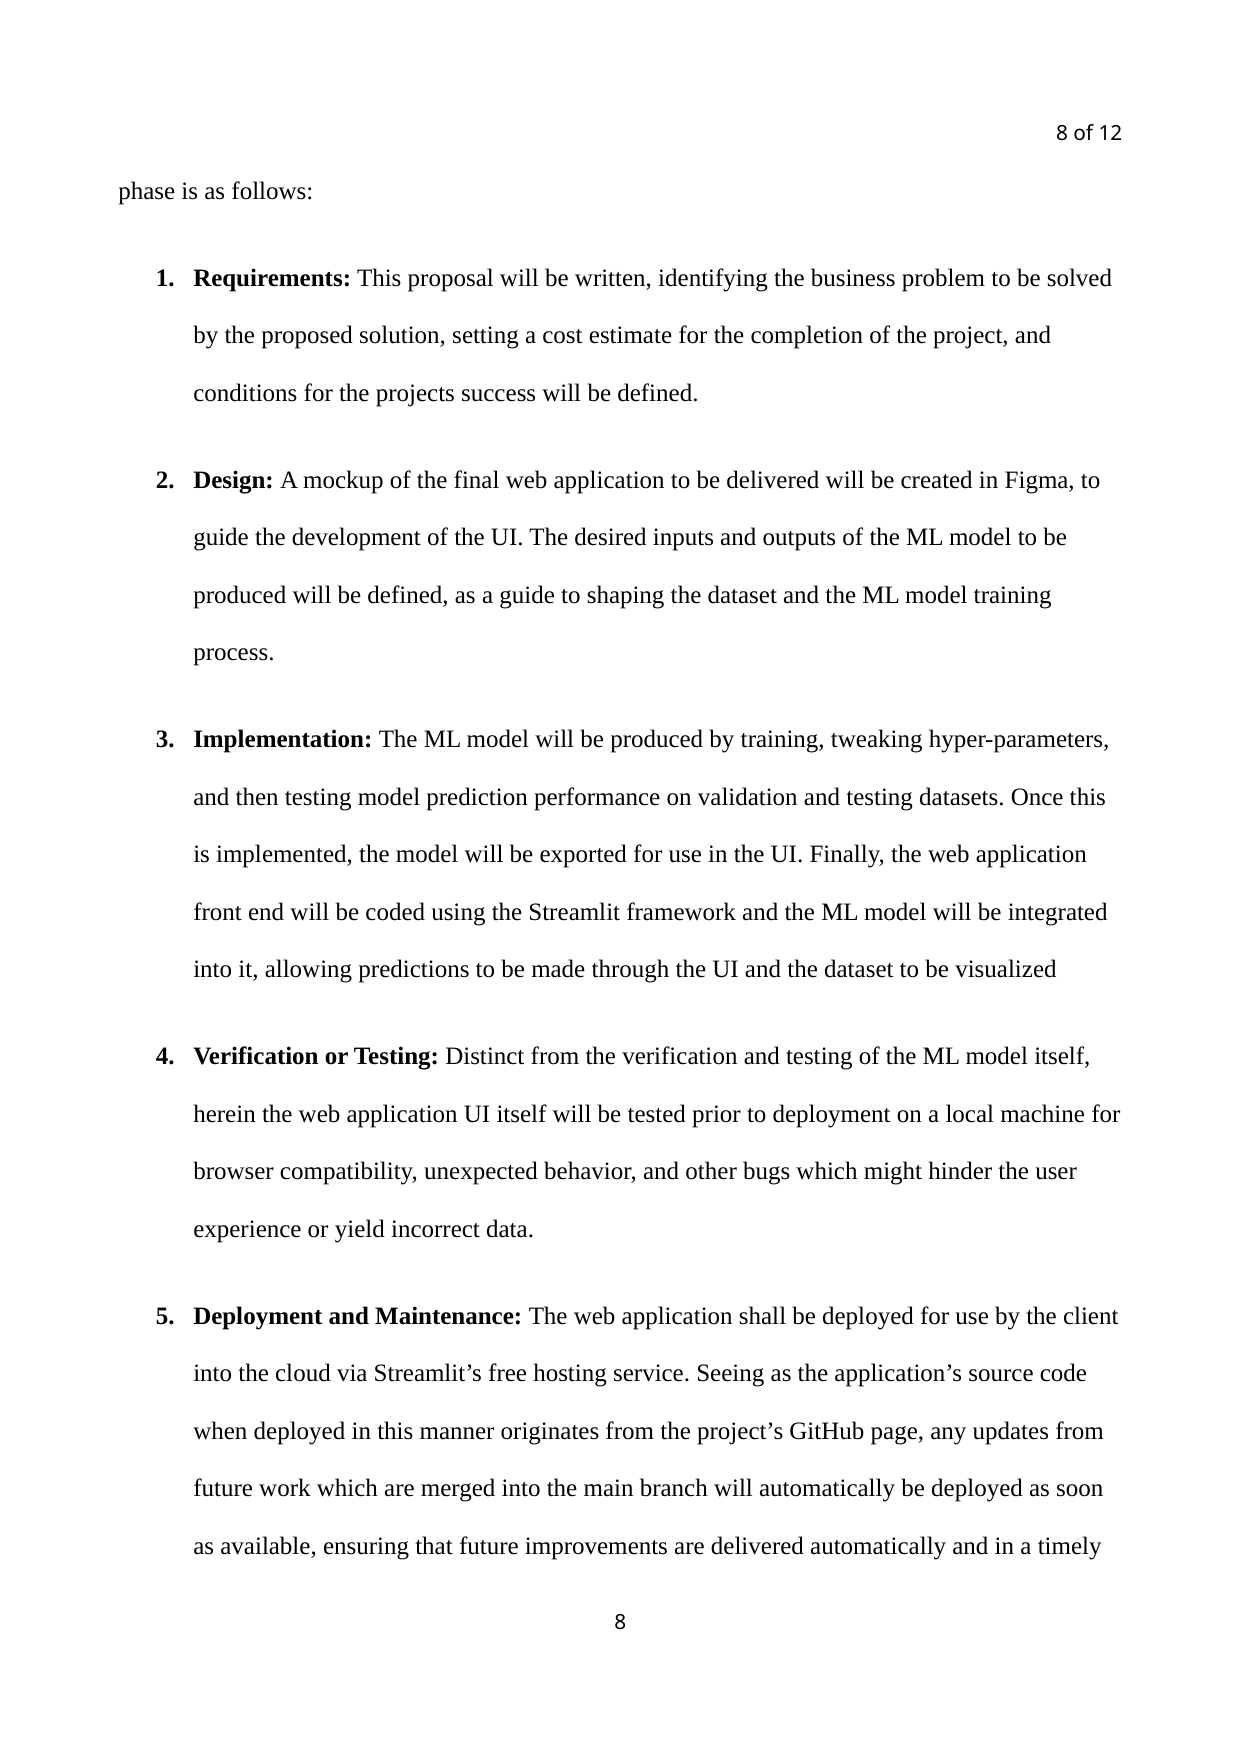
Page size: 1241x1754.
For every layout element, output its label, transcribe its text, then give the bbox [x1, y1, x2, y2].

text phase is as follows: [118, 176, 1122, 205]
list Deployment and Maintenance: The web application shall be deployed for use by the client into the cloud via Streamlit’s free hosting service. Seeing as the application’s source code when deployed in this manner originates from the project’s GitHub page, any updates from future work which are merged into the main branch will automatically be deployed as soon as available, ensuring that future improvements are delivered automatically and in a timely [156, 1301, 1122, 1560]
list Implementation: The ML model will be produced by training, tweaking hyper-parameters, and then testing model prediction performance on validation and testing datasets. Once this is implemented, the model will be exported for use in the UI. Finally, the web application front end will be coded using the Streamlit framework and the ML model will be integrated into it, allowing predictions to be made through the UI and the dataset to be visualized [156, 724, 1122, 983]
list Verification or Testing: Distinct from the verification and testing of the ML model itself, herein the web application UI itself will be tested prior to deployment on a local machine for browser compatibility, unexpected behavior, and other bugs which might hinder the user experience or yield incorrect data. [156, 1041, 1122, 1243]
list Requirements: This proposal will be written, identifying the business problem to be solved by the proposed solution, setting a cost estimate for the completion of the project, and conditions for the projects success will be defined. [156, 263, 1122, 407]
list Design: A mockup of the final web application to be delivered will be created in Figma, to guide the development of the UI. The desired inputs and outputs of the ML model to be produced will be defined, as a guide to shaping the dataset and the ML model training process. [156, 465, 1122, 666]
